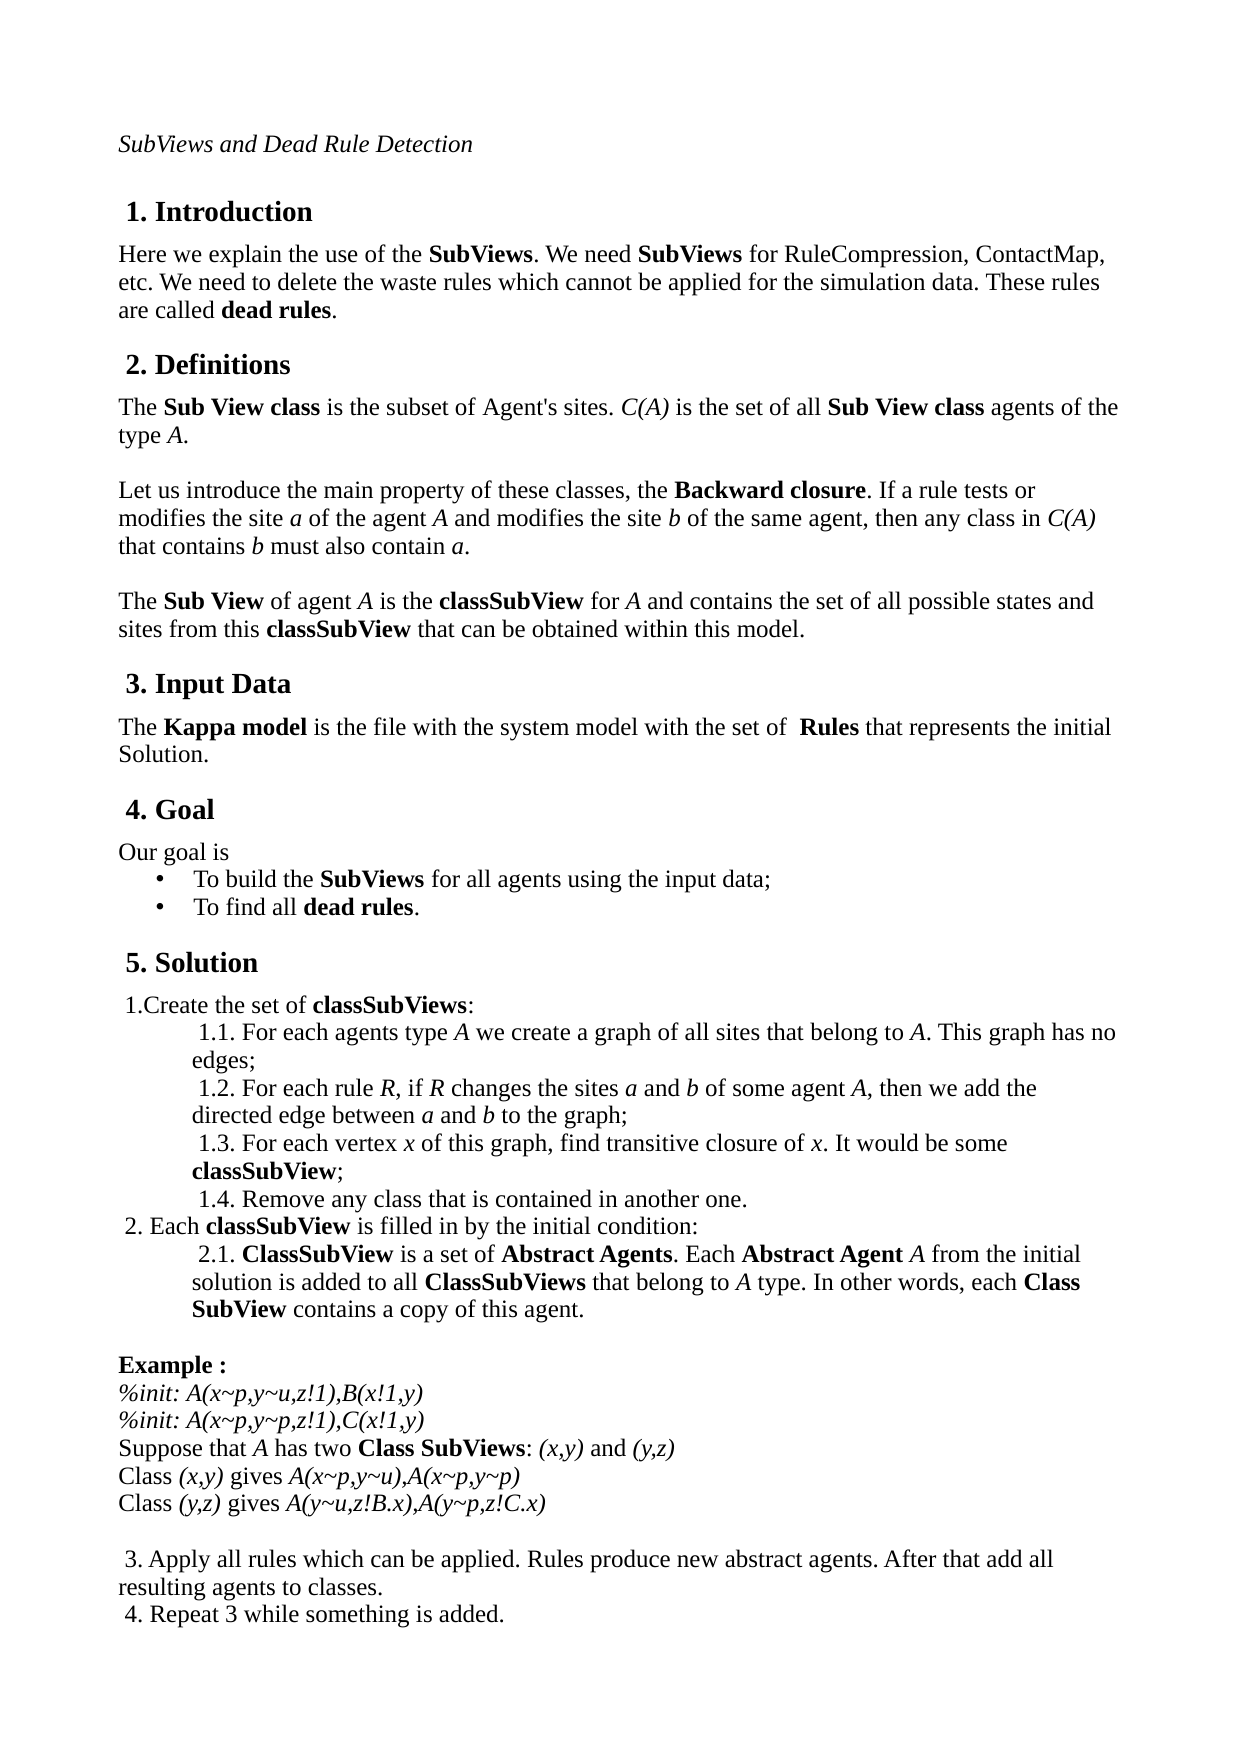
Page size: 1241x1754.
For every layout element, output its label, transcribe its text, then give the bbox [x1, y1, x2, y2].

text Example : [118, 1351, 1122, 1379]
subtitle Definitions [118, 349, 1122, 381]
subtitle Input Data [118, 668, 1122, 700]
text SubViews and Dead Rule Detection [118, 131, 1122, 158]
list Create the set of classSubViews: [118, 991, 1122, 1018]
text %init: A(x~p,y~u,z!1),B(x!1,y) [118, 1379, 1122, 1406]
list For each agents type A we create a graph of all sites that belong to A. This graph has no edges; [192, 1018, 1122, 1074]
subtitle Solution [118, 946, 1122, 978]
text The Sub View of agent A is the classSubView for A and contains the set of all possible states and sites from this classSubView that can be obtained within this model. [118, 587, 1122, 643]
subtitle Introduction [118, 196, 1122, 228]
list Remove any class that is contained in another one. [192, 1185, 1122, 1212]
list Each classSubView is filled in by the initial condition: [118, 1212, 1122, 1240]
list For each vertex x of this graph, find transitive closure of x. It would be some classSubView; [192, 1129, 1122, 1185]
text Let us introduce the main property of these classes, the Backward closure. If a rule tests or modifies the site a of the agent A and modifies the site b of the same agent, then any class in C(A) that contains b must also contain a. [118, 477, 1122, 560]
list ClassSubView is a set of Abstract Agents. Each Abstract Agent A from the initial solution is added to all ClassSubViews that belong to A type. In other words, each Class SubView contains a copy of this agent. [192, 1240, 1122, 1323]
text Our goal is [118, 838, 1122, 866]
subtitle Goal [118, 793, 1122, 825]
list To build the SubViews for all agents using the input data; [156, 866, 1122, 893]
text Class (x,y) gives A(x~p,y~u),A(x~p,y~p) [118, 1462, 1122, 1489]
text Here we explain the use of the SubViews. We need SubViews for RuleCompression, ContactMap, etc. We need to delete the waste rules which cannot be applied for the simulation data. These rules are called dead rules. [118, 241, 1122, 324]
list For each rule R, if R changes the sites а and b of some agent A, then we add the directed edge between а and b to the graph; [192, 1074, 1122, 1129]
text The Kappa model is the file with the system model with the set of Rules that represents the initial Solution. [118, 713, 1122, 768]
list To find all dead rules. [156, 893, 1122, 921]
text Class (y,z) gives A(y~u,z!B.x),A(y~p,z!C.x) [118, 1489, 1122, 1517]
list Apply all rules which can be applied. Rules produce new abstract agents. After that add all resulting agents to classes. [118, 1545, 1122, 1600]
text %init: A(x~p,y~p,z!1),C(x!1,y) [118, 1406, 1122, 1434]
text The Sub View class is the subset of Agent's sites. C(A) is the set of all Sub View class agents of the type A. [118, 393, 1122, 449]
text Suppose that A has two Class SubViews: (x,y) and (y,z) [118, 1434, 1122, 1462]
list Repeat 3 while something is added. [118, 1600, 1122, 1628]
